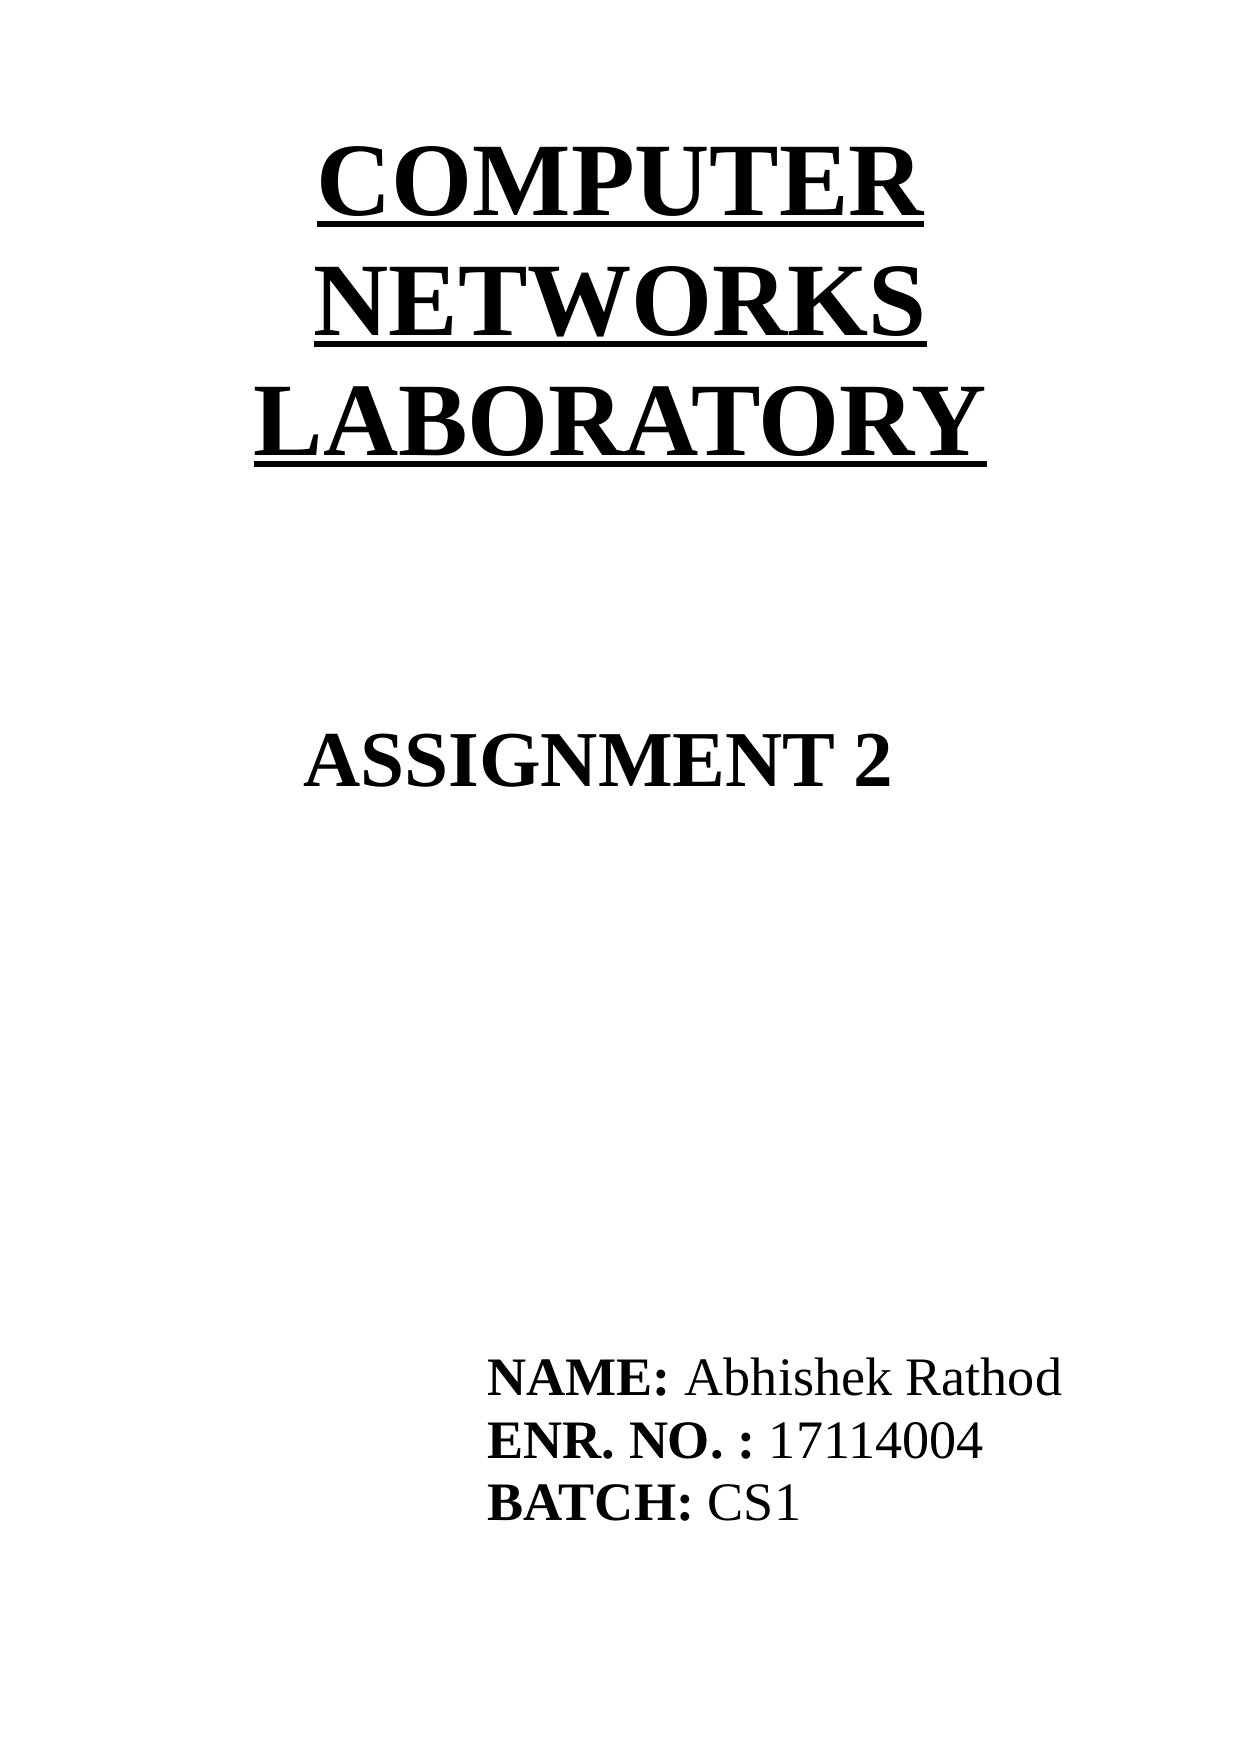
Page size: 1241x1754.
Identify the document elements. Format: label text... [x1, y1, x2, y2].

text LABORATORY [118, 358, 1122, 478]
text COMPUTER NETWORKS [118, 118, 1122, 358]
text NAME: Abhishek Rathod [118, 1345, 1122, 1407]
text ENR. NO. : 17114004 BATCH: CS1 [118, 1407, 1122, 1532]
text ASSIGNMENT 2 [118, 713, 1122, 804]
